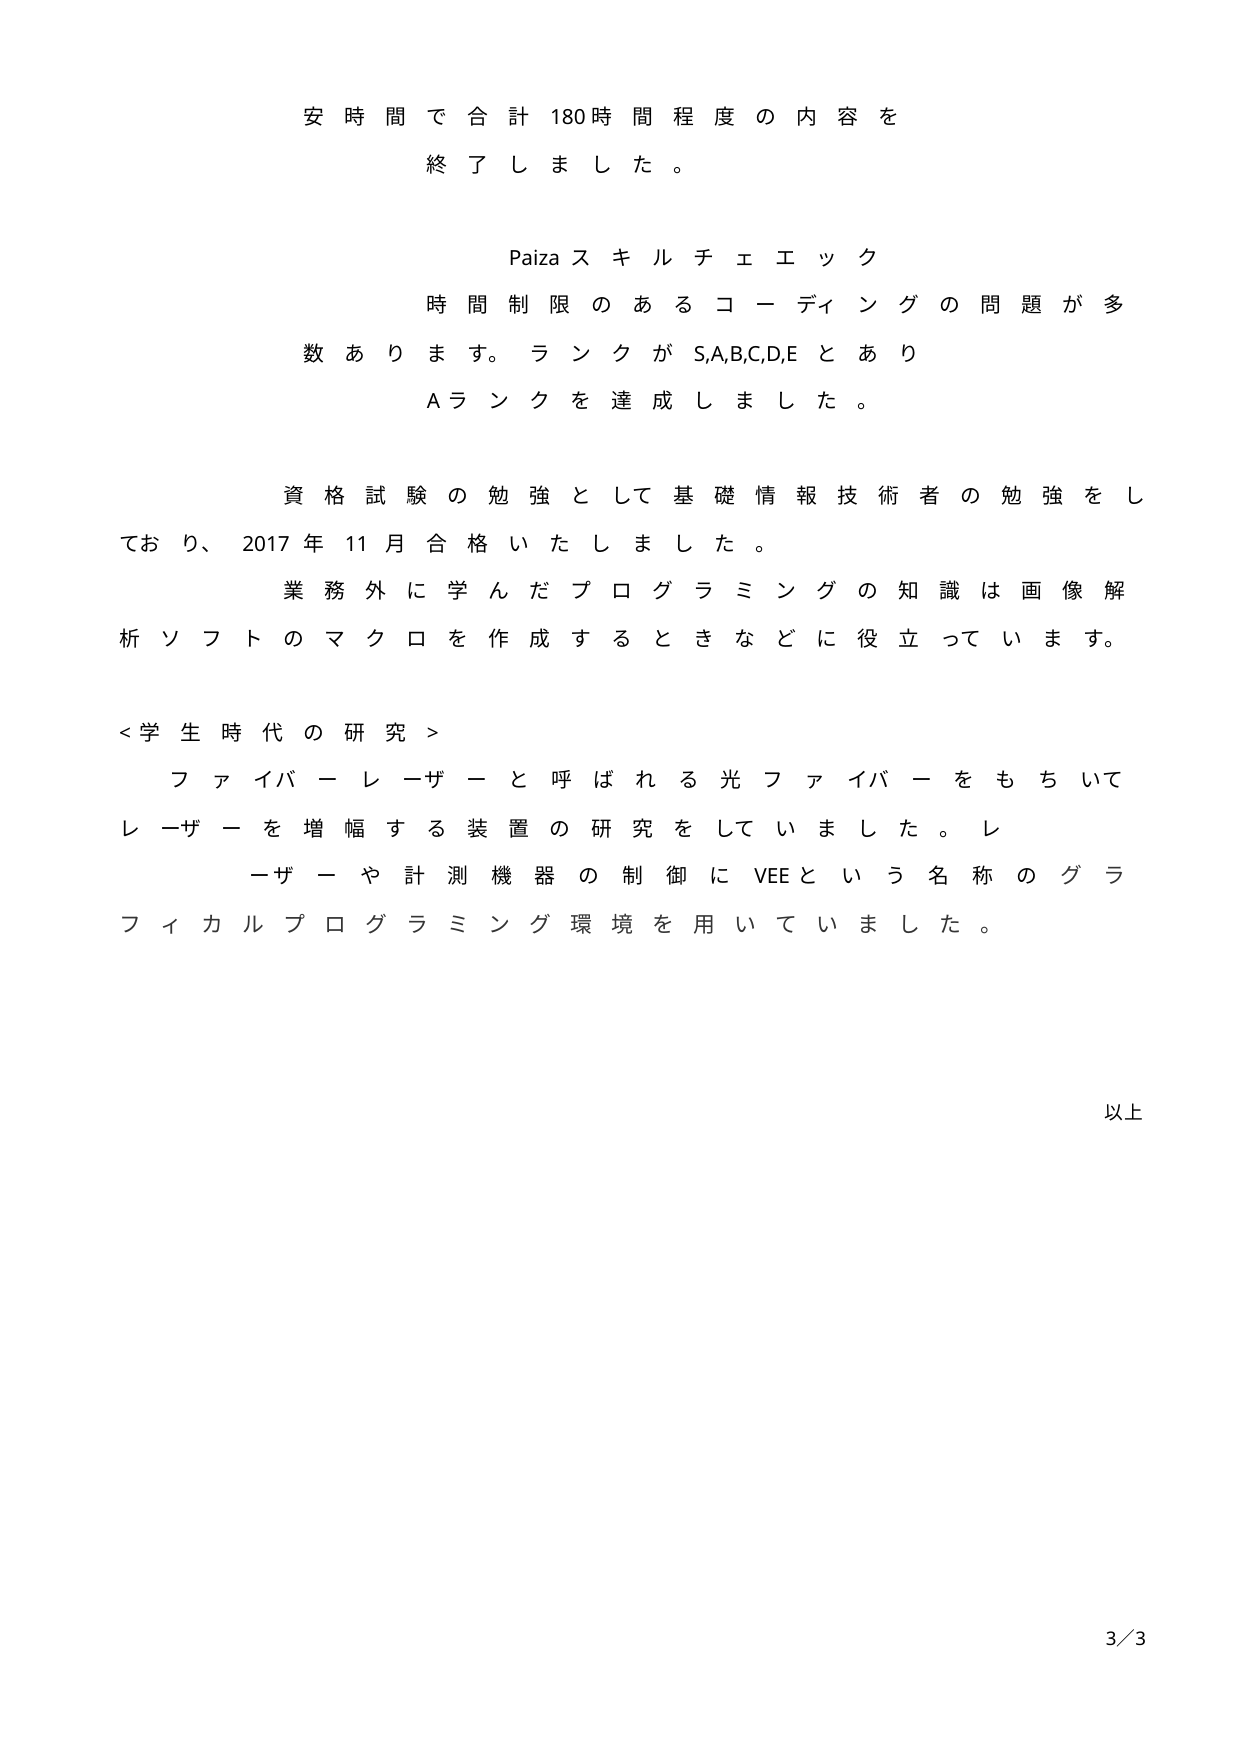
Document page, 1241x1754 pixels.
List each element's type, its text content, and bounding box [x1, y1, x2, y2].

text <学生時代の研究> [119, 715, 1145, 747]
text Paizaスキルチェエック [296, 241, 1145, 273]
text 以上 [119, 1095, 1145, 1127]
text Aランクを達成しました。 [296, 383, 1145, 416]
text 業務外に学んだプログラミングの知識は画像解析ソフトのマクロを作成するときなどに役立っています。 [119, 573, 1145, 654]
text 終了しました。 [296, 147, 1145, 179]
text ーザーや計測機器の制御にVEEという名称のグラフィカルプログラミング環境を用いていました。 [119, 858, 1145, 938]
text 資格試験の勉強として基礎情報技術者の勉強をしており、2017年11月合格いたしました。 [119, 478, 1145, 558]
text 安時間で合計180時間程度の内容を [296, 99, 1145, 132]
text 時間制限のあるコーディングの問題が多数あります。ランクがS,A,B,C,D,Eとあり [296, 288, 1145, 368]
text ファイバーレーザーと呼ばれる光ファイバーをもちいてレーザーを増幅する装置の研究をしていました。レ [119, 763, 1145, 843]
